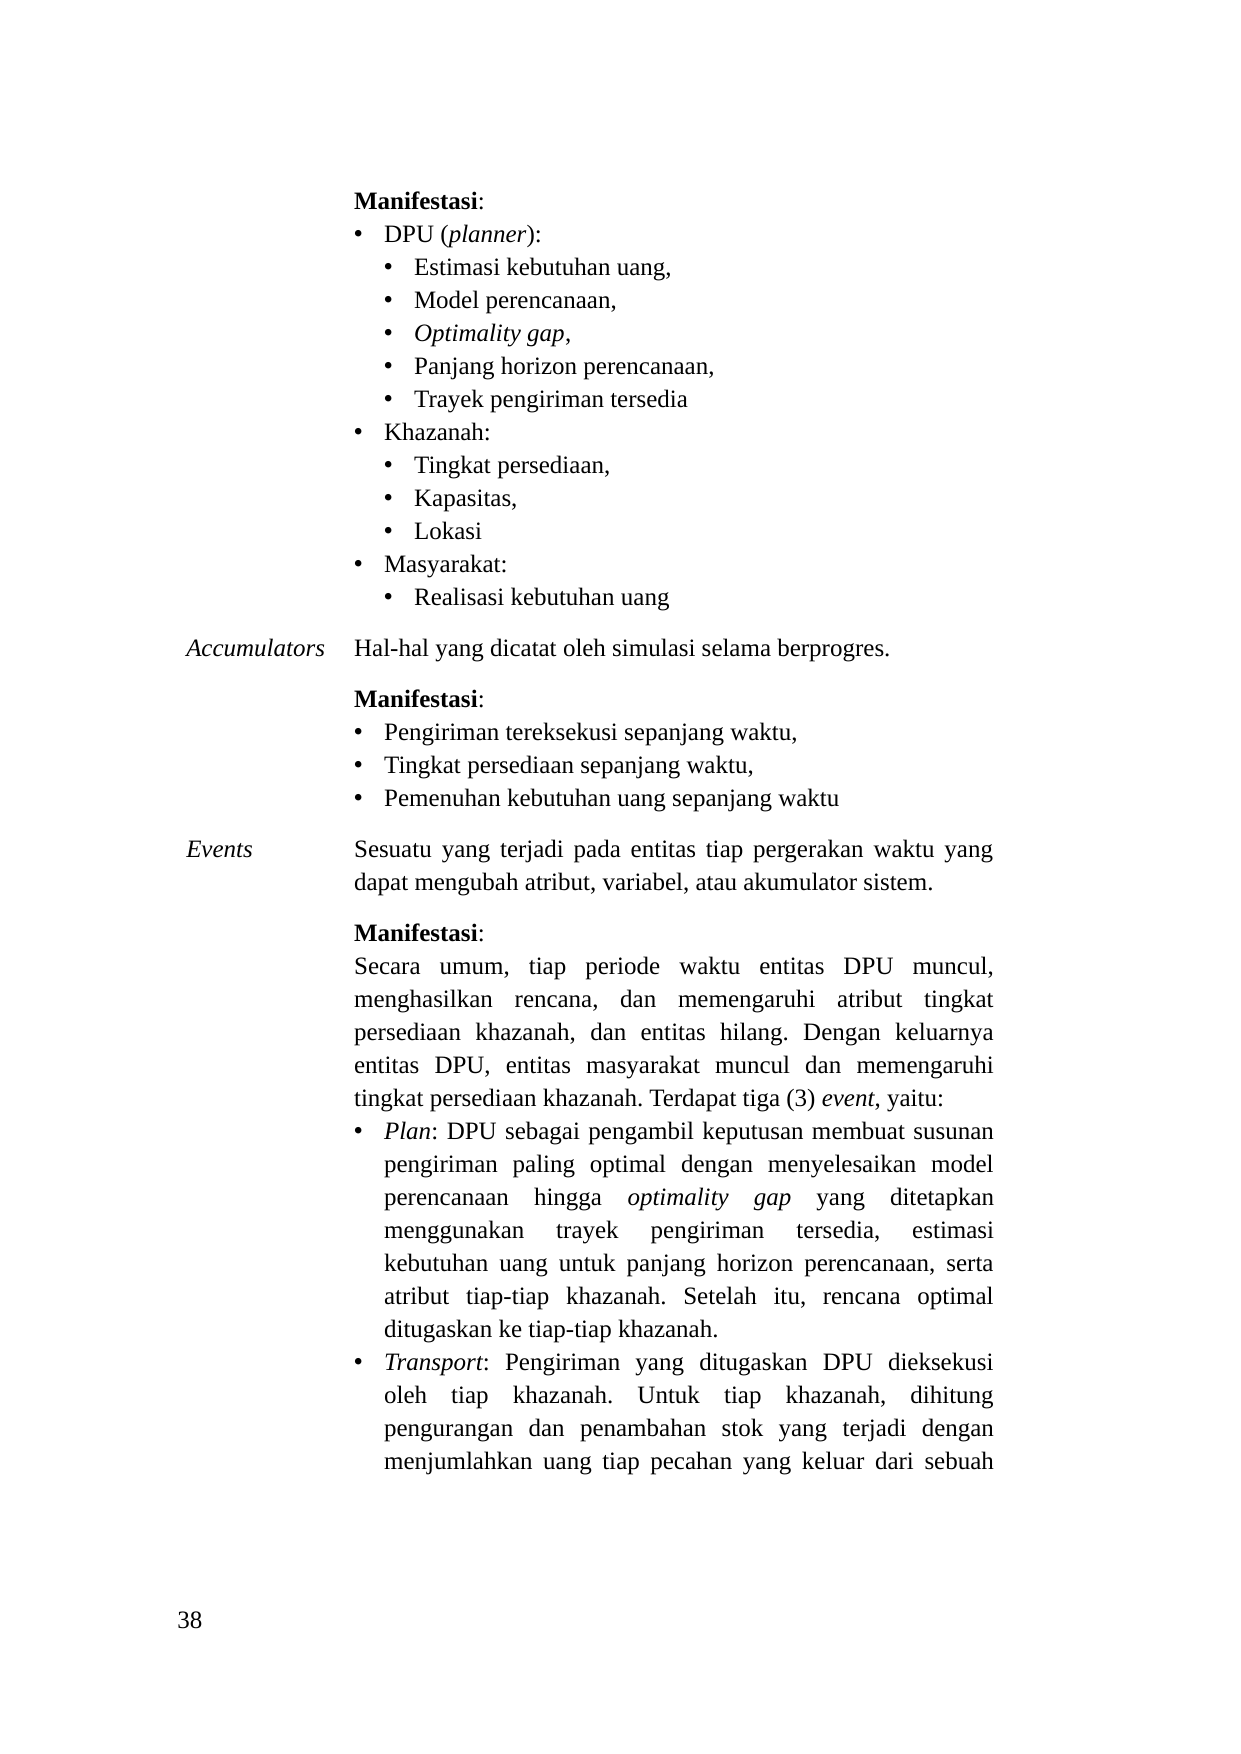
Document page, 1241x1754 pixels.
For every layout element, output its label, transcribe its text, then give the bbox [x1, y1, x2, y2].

table_cell Sesuatu yang terjadi pada entitas tiap pergerakan waktu yang dapat mengubah atribut, variabel, atau akumulator sistem. [345, 825, 1003, 909]
table_cell [177, 177, 345, 624]
table_cell Events [177, 825, 345, 1484]
table_cell Manifestasi: DPU (planner): Estimasi kebutuhan uang, Model perencanaan, Optimality gap, Panjang horizon perencanaan, Trayek pengiriman tersedia Khazanah: Tingkat persediaan, Kapasitas, Lokasi Masyarakat: Realisasi kebutuhan uang [345, 177, 1003, 624]
table_cell Hal-hal yang dicatat oleh simulasi selama berprogres. [345, 624, 1003, 675]
table_cell Accumulators [177, 624, 345, 825]
table_cell Manifestasi: Secara umum, tiap periode waktu entitas DPU muncul, menghasilkan rencana, dan memengaruhi atribut tingkat persediaan khazanah, dan entitas hilang. Dengan keluarnya entitas DPU, entitas masyarakat muncul dan memengaruhi tingkat persediaan khazanah. Terdapat tiga (3) event, yaitu: Plan: DPU sebagai pengambil keputusan membuat susunan pengiriman paling optimal dengan menyelesaikan model perencanaan hingga optimality gap yang ditetapkan menggunakan trayek pengiriman tersedia, estimasi kebutuhan uang untuk panjang horizon perencanaan, serta atribut tiap-tiap khazanah. Setelah itu, rencana optimal ditugaskan ke tiap-tiap khazanah. Transport: Pengiriman yang ditugaskan DPU dieksekusi oleh tiap khazanah. Untuk tiap khazanah, dihitung pengurangan dan penambahan stok yang terjadi dengan menjumlahkan uang tiap pecahan yang keluar dari sebuah [345, 909, 1003, 1484]
table_cell Manifestasi: Pengiriman tereksekusi sepanjang waktu, Tingkat persediaan sepanjang waktu, Pemenuhan kebutuhan uang sepanjang waktu [345, 675, 1003, 825]
